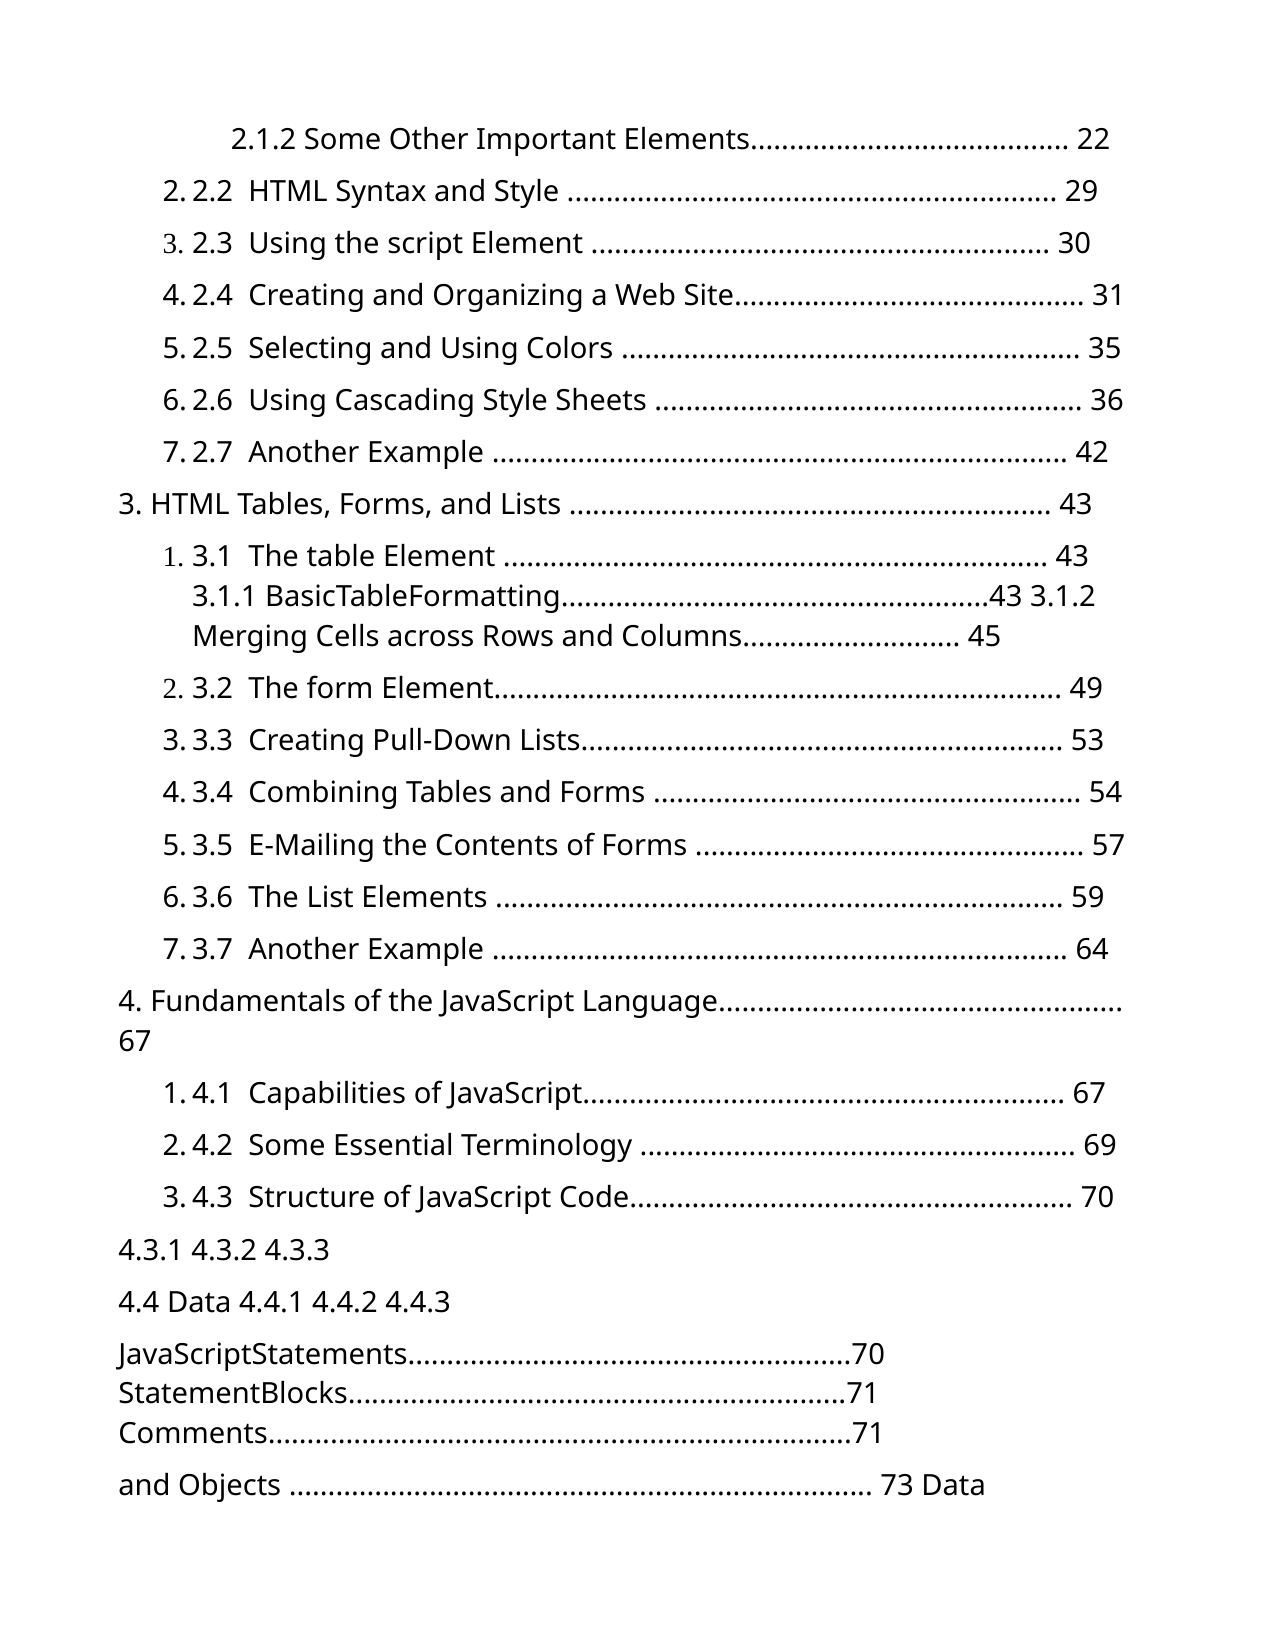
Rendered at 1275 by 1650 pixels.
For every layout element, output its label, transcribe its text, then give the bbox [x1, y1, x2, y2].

text and Objects ........................................................................... 73 Data [118, 1465, 1157, 1504]
text 4.4 Data 4.4.1 4.4.2 4.4.3 [118, 1281, 1157, 1321]
list 2.1.2 Some Other Important Elements......................................... 22 [193, 118, 1157, 158]
list 3.6 The List Elements ......................................................................... 59 [162, 876, 1157, 916]
list 4.3 Structure of JavaScript Code......................................................... 70 [162, 1177, 1157, 1216]
list 3.3 Creating Pull-Down Lists.............................................................. 53 [162, 719, 1157, 759]
text JavaScriptStatements.........................................................70 StatementBlocks................................................................71 Comments...........................................................................71 [118, 1333, 1157, 1452]
list 3.4 Combining Tables and Forms ....................................................... 54 [162, 772, 1157, 811]
list 3.5 E-Mailing the Contents of Forms .................................................. 57 [162, 824, 1157, 863]
list 2.3 Using the script Element ........................................................... 30 [162, 222, 1157, 262]
list 2.6 Using Cascading Style Sheets ....................................................... 36 [162, 379, 1157, 419]
list 3.2 The form Element......................................................................... 49 [162, 667, 1157, 707]
text 4.3.1 4.3.2 4.3.3 [118, 1229, 1157, 1268]
list 3.7 Another Example .......................................................................... 64 [162, 928, 1157, 968]
list 2.2 HTML Syntax and Style ............................................................... 29 [162, 170, 1157, 210]
list 2.4 Creating and Organizing a Web Site............................................. 31 [162, 275, 1157, 314]
list 2.7 Another Example .......................................................................... 42 [162, 431, 1157, 471]
list 4.2 Some Essential Terminology ........................................................ 69 [162, 1124, 1157, 1164]
list 3.1 The table Element ...................................................................... 43 3.1.1 BasicTableFormatting.......................................................43 3.1.2 Merging Cells across Rows and Columns............................ 45 [162, 536, 1157, 655]
text 4. Fundamentals of the JavaScript Language.................................................... 67 [118, 980, 1157, 1060]
text 3. HTML Tables, Forms, and Lists .............................................................. 43 [118, 483, 1157, 523]
list 2.5 Selecting and Using Colors ........................................................... 35 [162, 327, 1157, 367]
list 4.1 Capabilities of JavaScript.............................................................. 67 [162, 1072, 1157, 1112]
